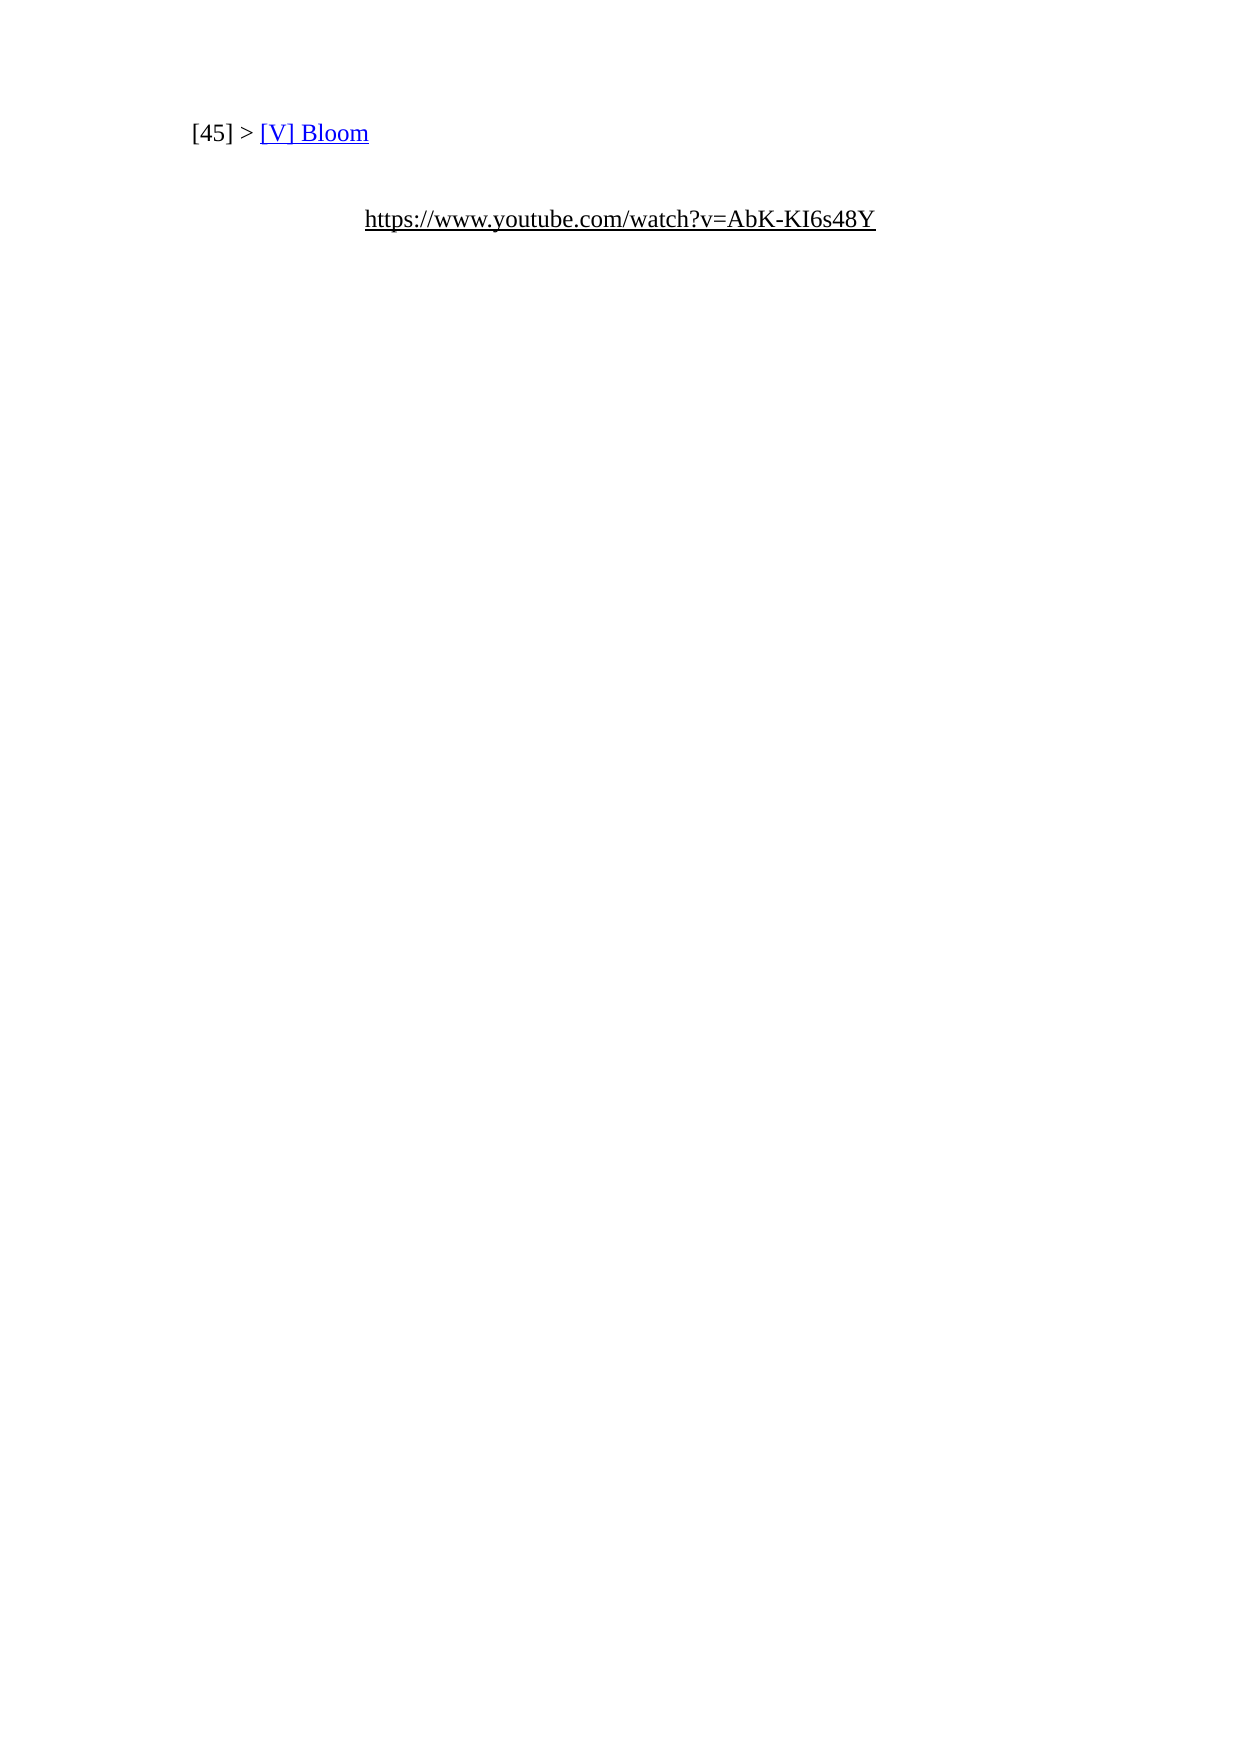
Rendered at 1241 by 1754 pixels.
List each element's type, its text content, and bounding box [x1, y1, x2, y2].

text https://www.youtube.com/watch?v=AbK-KI6s48Y [118, 204, 1122, 233]
text [45] > [V] Bloom [118, 118, 1122, 147]
